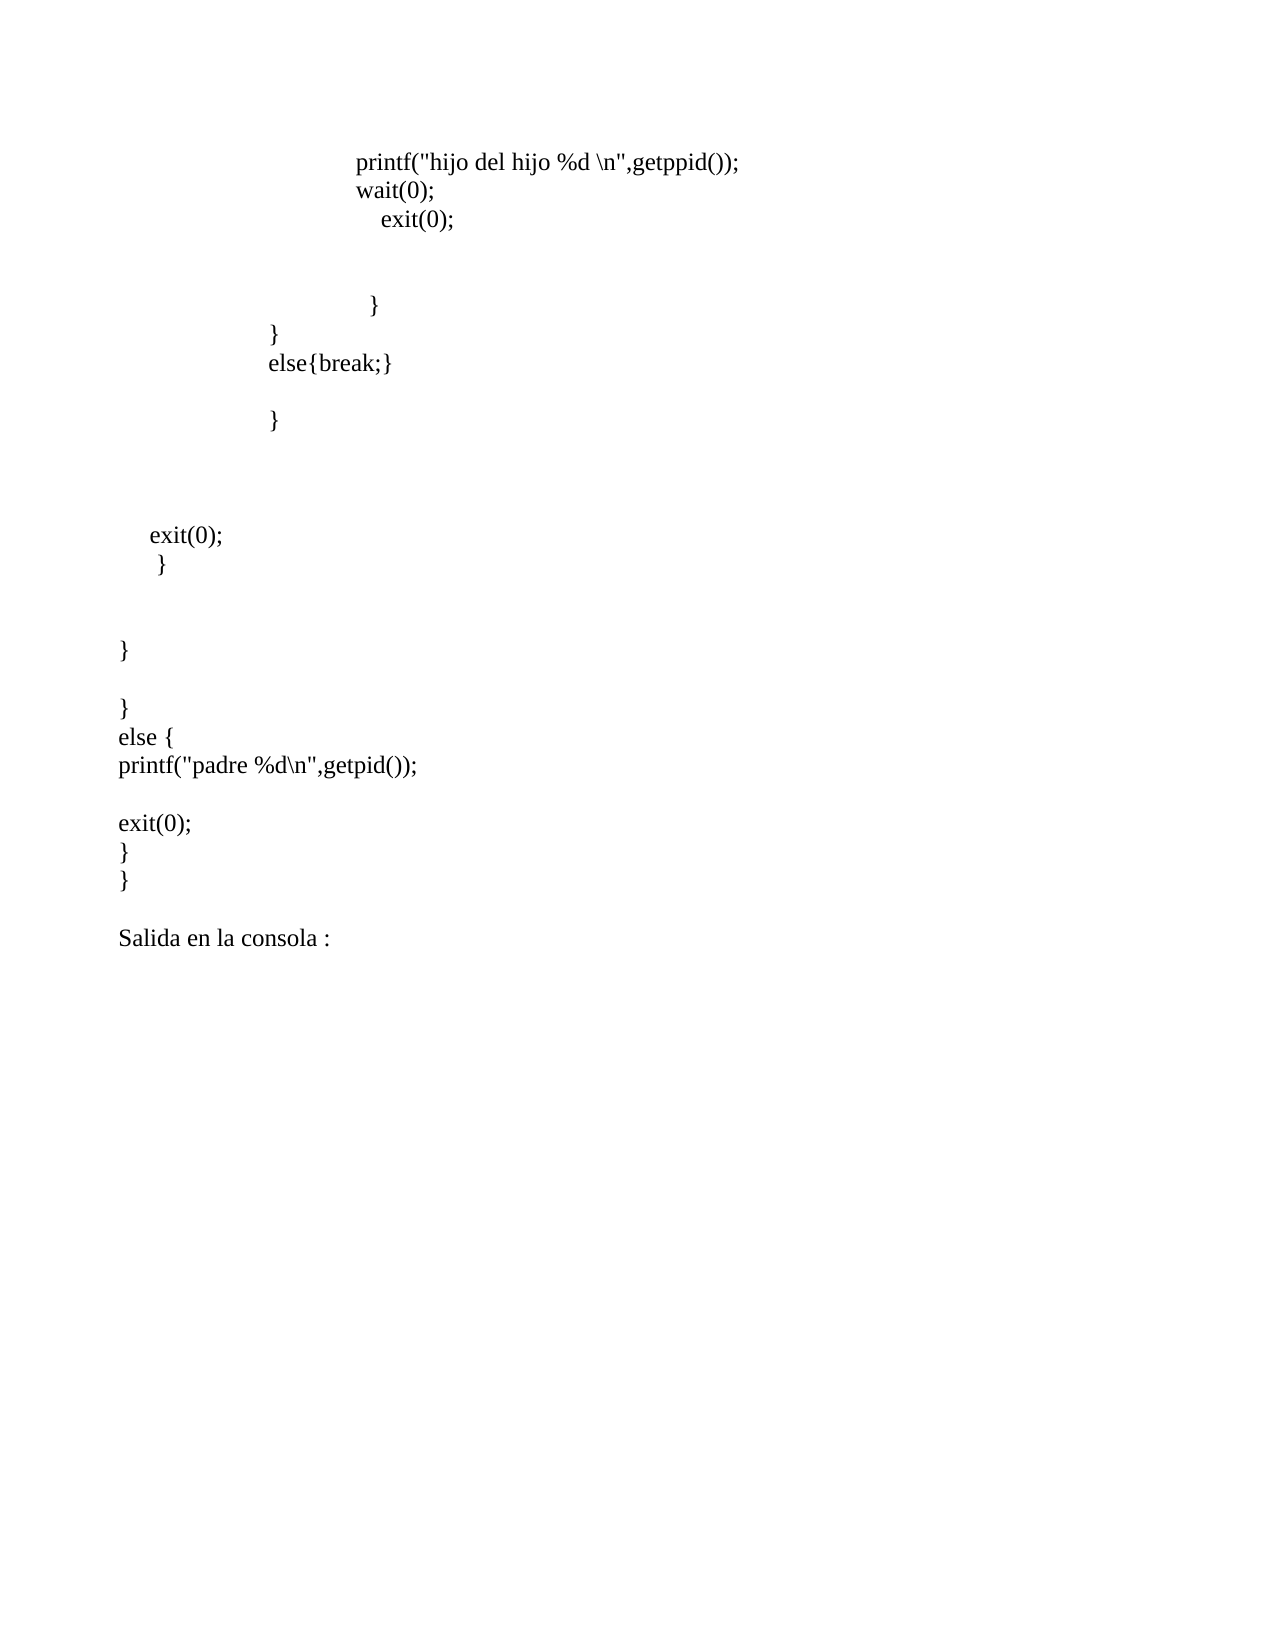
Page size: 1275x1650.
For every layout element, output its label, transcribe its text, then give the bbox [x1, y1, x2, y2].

text } [118, 693, 1157, 722]
text } [118, 291, 1157, 319]
text } [118, 549, 1157, 578]
text } [118, 636, 1157, 664]
text exit(0); [118, 808, 1157, 837]
text printf("hijo del hijo %d \n",getppid()); [118, 147, 1157, 176]
text Salida en la consola : [118, 923, 1157, 952]
text exit(0); [118, 204, 1157, 233]
text } [118, 319, 1157, 348]
text wait(0); [118, 176, 1157, 204]
text } [118, 866, 1157, 894]
text exit(0); [118, 521, 1157, 549]
text printf("padre %d\n",getpid()); [118, 751, 1157, 779]
text else{break;} [118, 348, 1157, 377]
text } [118, 406, 1157, 434]
text else { [118, 722, 1157, 751]
text } [118, 837, 1157, 866]
